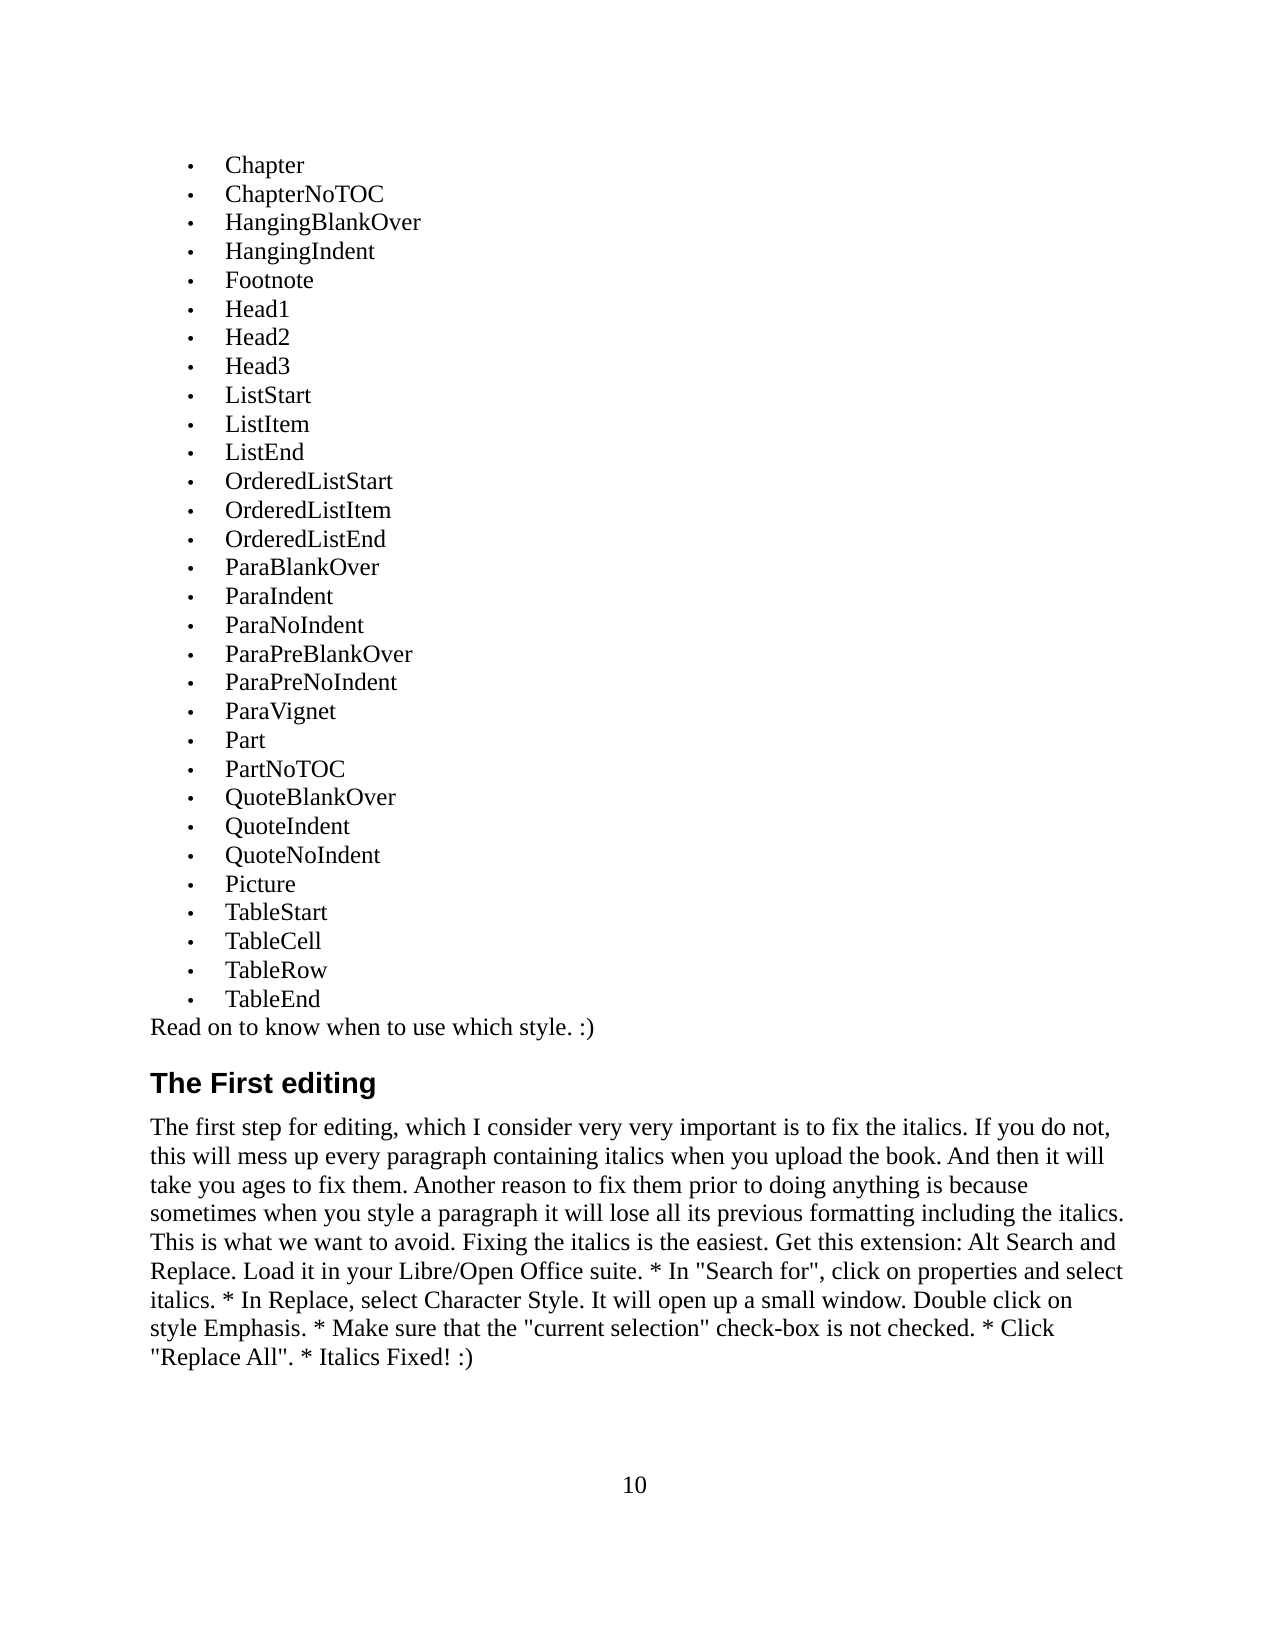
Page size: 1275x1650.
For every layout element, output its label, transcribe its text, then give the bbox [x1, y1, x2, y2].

list ListEnd [187, 437, 1125, 466]
list ParaVignet [187, 696, 1125, 725]
list ParaNoIndent [187, 610, 1125, 639]
list OrderedListStart [187, 466, 1125, 495]
list ParaIndent [187, 581, 1125, 610]
subtitle The First editing [150, 1066, 1125, 1100]
list TableEnd [187, 984, 1125, 1012]
text Read on to know when to use which style. :) [150, 1012, 1125, 1041]
list Chapter [187, 150, 1125, 179]
list HangingIndent [187, 236, 1125, 265]
list OrderedListEnd [187, 524, 1125, 552]
list Picture [187, 869, 1125, 897]
list QuoteBlankOver [187, 782, 1125, 811]
list ParaBlankOver [187, 552, 1125, 581]
list QuoteIndent [187, 811, 1125, 840]
list ParaPreNoIndent [187, 667, 1125, 696]
list Part [187, 725, 1125, 754]
list ListItem [187, 409, 1125, 437]
list Head3 [187, 351, 1125, 380]
list Head1 [187, 294, 1125, 322]
list ParaPreBlankOver [187, 639, 1125, 667]
list Head2 [187, 322, 1125, 351]
list ListStart [187, 380, 1125, 409]
list PartNoTOC [187, 754, 1125, 782]
text The first step for editing, which I consider very very important is to fix the italics. If you do not, this will mess up every paragraph containing italics when you upload the book. And then it will take you ages to fix them. Another reason to fix them prior to doing anything is because sometimes when you style a paragraph it will lose all its previous formatting including the italics. This is what we want to avoid. Fixing the italics is the easiest. Get this extension: Alt Search and Replace. Load it in your Libre/Open Office suite. * In "Search for", click on properties and select italics. * In Replace, select Character Style. It will open up a small window. Double click on style Emphasis. * Make sure that the "current selection" check-box is not checked. * Click "Replace All". * Italics Fixed! :) [150, 1112, 1125, 1371]
list ChapterNoTOC [187, 179, 1125, 207]
list HangingBlankOver [187, 207, 1125, 236]
list Footnote [187, 265, 1125, 294]
list TableStart [187, 897, 1125, 926]
list TableCell [187, 926, 1125, 955]
list QuoteNoIndent [187, 840, 1125, 869]
list TableRow [187, 955, 1125, 984]
list OrderedListItem [187, 495, 1125, 524]
